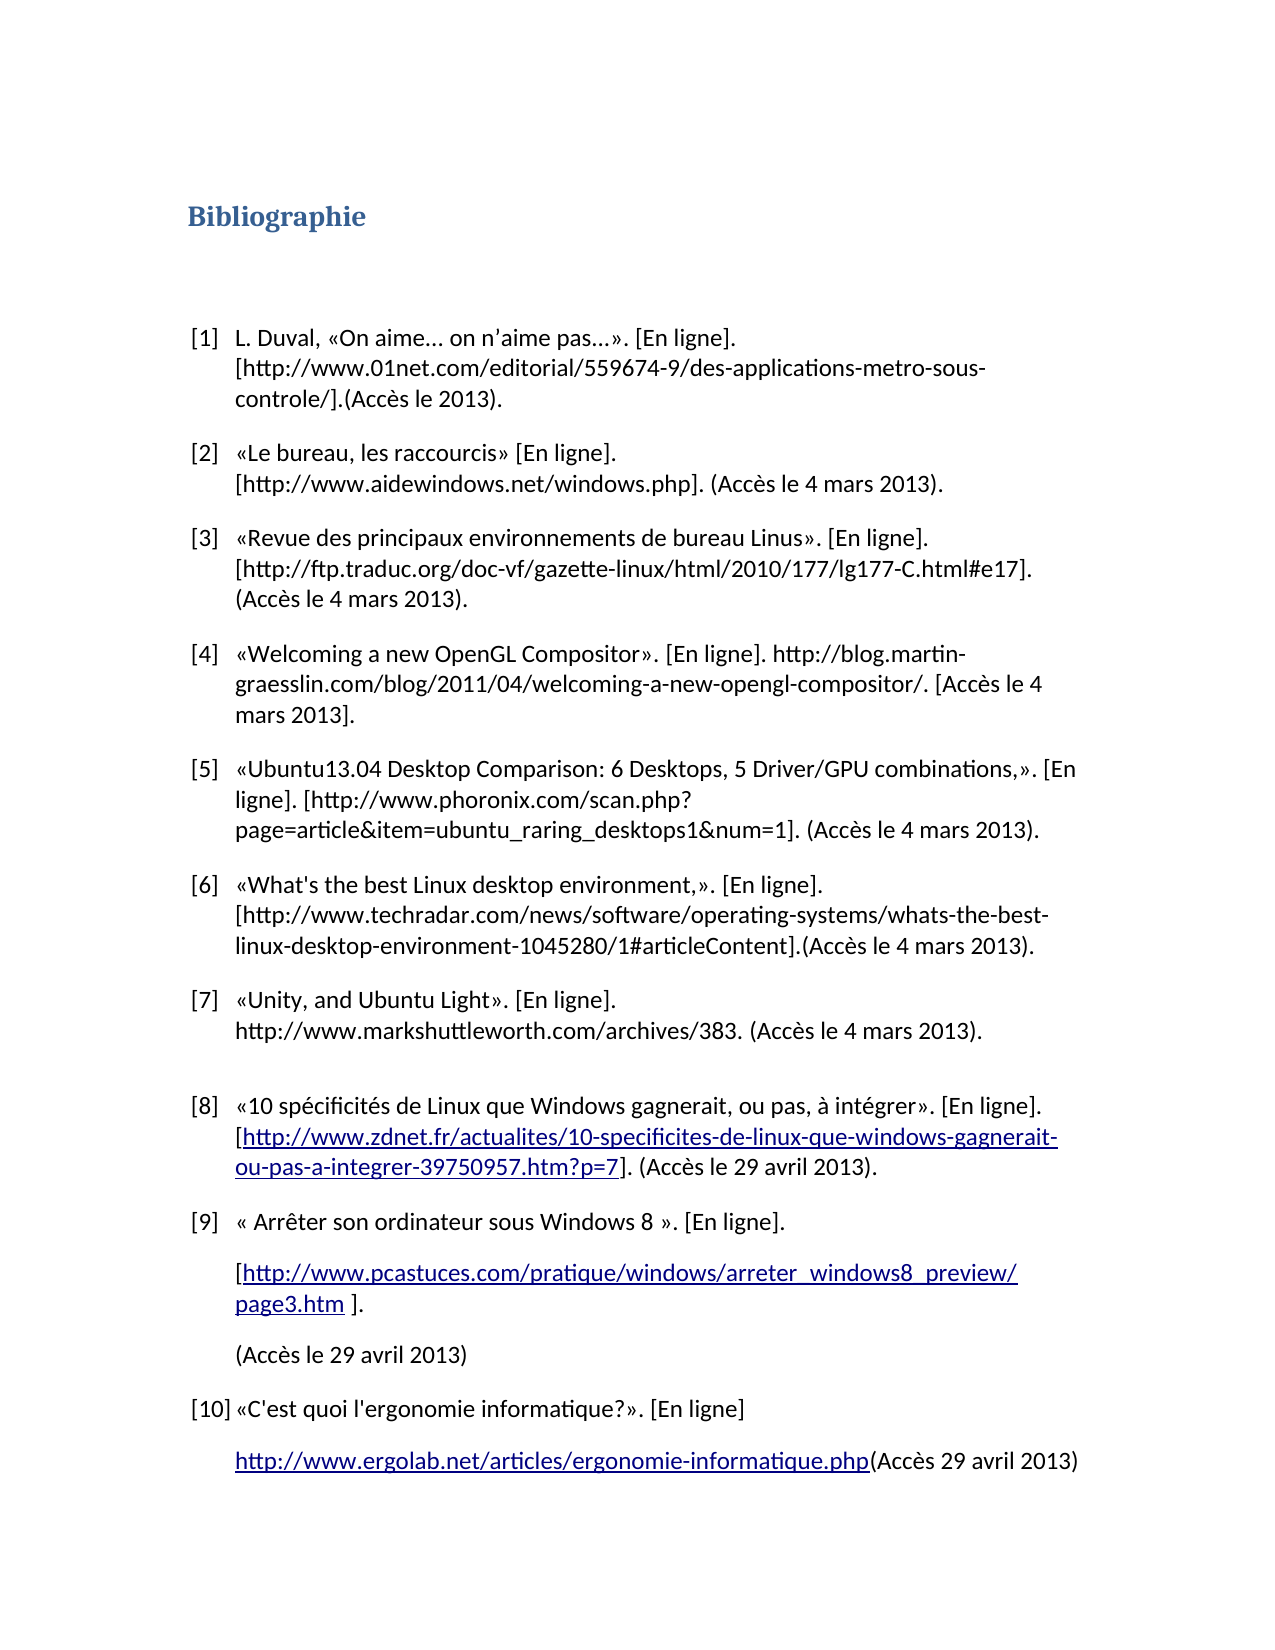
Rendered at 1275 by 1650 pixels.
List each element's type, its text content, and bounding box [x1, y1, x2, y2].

table_cell «What's the best Linux desktop environment,». [En ligne]. [http://www.techradar.com/news/software/operating-systems/whats-the-best-linux-desktop-environment-1045280/1#articleContent].(Accès le 4 mars 2013). [233, 868, 1089, 983]
table_cell «Revue des principaux environnements de bureau Linus». [En ligne]. [http://ftp.traduc.org/doc-vf/gazette-linux/html/2010/177/lg177-C.html#e17]. (Accès le 4 mars 2013). [233, 521, 1089, 636]
table_cell «Ubuntu13.04 Desktop Comparison: 6 Desktops, 5 Driver/GPU combinations,». [En ligne]. [http://www.phoronix.com/scan.php?page=article&item=ubuntu_raring_desktops1&num=1]. (Accès le 4 mars 2013). [233, 752, 1089, 867]
table_cell [9] [189, 1204, 233, 1392]
table_cell «10 spécificités de Linux que Windows gagnerait, ou pas, à intégrer». [En ligne]. [http://www.zdnet.fr/actualites/10-specificites-de-linux-que-windows-gagnerait-ou-pas-a-integrer-39750957.htm?p=7]. (Accès le 29 avril 2013). [233, 1089, 1089, 1204]
table_cell [5] [189, 752, 233, 867]
table_cell «Le bureau, les raccourcis» [En ligne]. [http://www.aidewindows.net/windows.php]. (Accès le 4 mars 2013). [233, 436, 1089, 521]
table_cell [6] [189, 868, 233, 983]
table_cell [7] [189, 983, 233, 1089]
table_cell [10] [189, 1392, 233, 1498]
table_cell [3] [189, 521, 233, 636]
table_cell [8] [189, 1089, 233, 1204]
table_cell «Unity, and Ubuntu Light». [En ligne]. http://www.markshuttleworth.com/archives/383. (Accès le 4 mars 2013). [233, 983, 1089, 1089]
table_header L. Duval, «On aime... on n’aime pas...». [En ligne]. [http://www.01net.com/editorial/559674-9/des-applications-metro-sous-controle/].(Accès le 2013). [233, 320, 1089, 436]
table_cell « Arrêter son ordinateur sous Windows 8 ». [En ligne]. [http://www.pcastuces.com/pratique/windows/arreter_windows8_preview/page3.htm ]. (Accès le 29 avril 2013) [233, 1204, 1089, 1392]
subtitle Bibliographie [187, 200, 1087, 233]
table_cell «C'est quoi l'ergonomie informatique?». [En ligne] http://www.ergolab.net/articles/ergonomie-informatique.php(Accès 29 avril 2013) [233, 1392, 1089, 1498]
table_cell [4] [189, 636, 233, 752]
table_header [1] [189, 320, 233, 436]
table_cell «Welcoming a new OpenGL Compositor». [En ligne]. http://blog.martin-graesslin.com/blog/2011/04/welcoming-a-new-opengl-compositor/. [Accès le 4 mars 2013]. [233, 636, 1089, 752]
table_cell [2] [189, 436, 233, 521]
